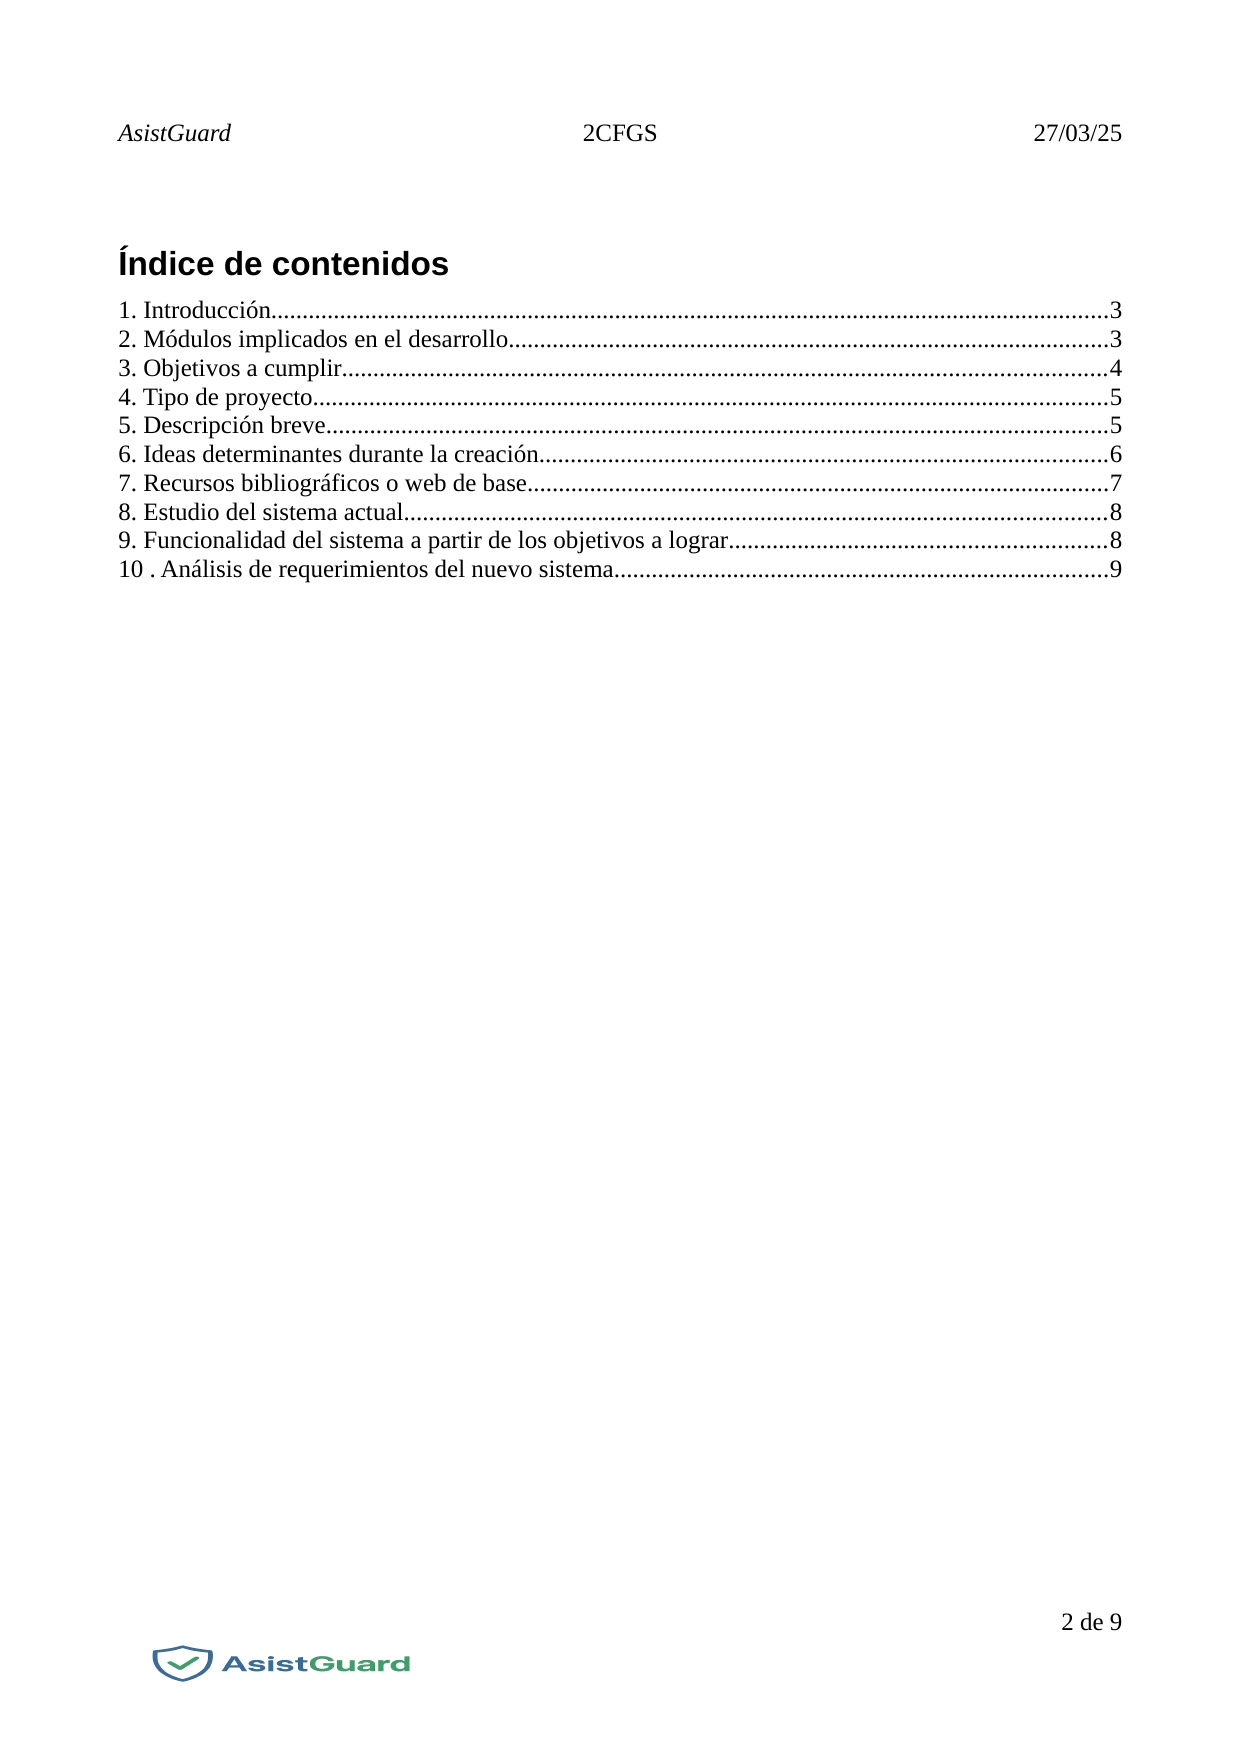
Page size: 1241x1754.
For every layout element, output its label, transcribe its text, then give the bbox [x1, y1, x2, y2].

text 7. Recursos bibliográficos o web de base 7 [118, 468, 1122, 497]
picture [118, 1578, 443, 1754]
text 6. Ideas determinantes durante la creación 6 [118, 439, 1122, 468]
text 1. Introducción 3 [118, 295, 1122, 324]
text 4. Tipo de proyecto 5 [118, 382, 1122, 410]
text 3. Objetivos a cumplir 4 [118, 353, 1122, 382]
text 2. Módulos implicados en el desarrollo 3 [118, 324, 1122, 353]
text 5. Descripción breve 5 [118, 410, 1122, 439]
subtitle Índice de contenidos [118, 244, 1122, 283]
text 10 . Análisis de requerimientos del nuevo sistema 9 [118, 554, 1122, 583]
text 8. Estudio del sistema actual 8 [118, 497, 1122, 525]
text 9. Funcionalidad del sistema a partir de los objetivos a lograr 8 [118, 525, 1122, 554]
